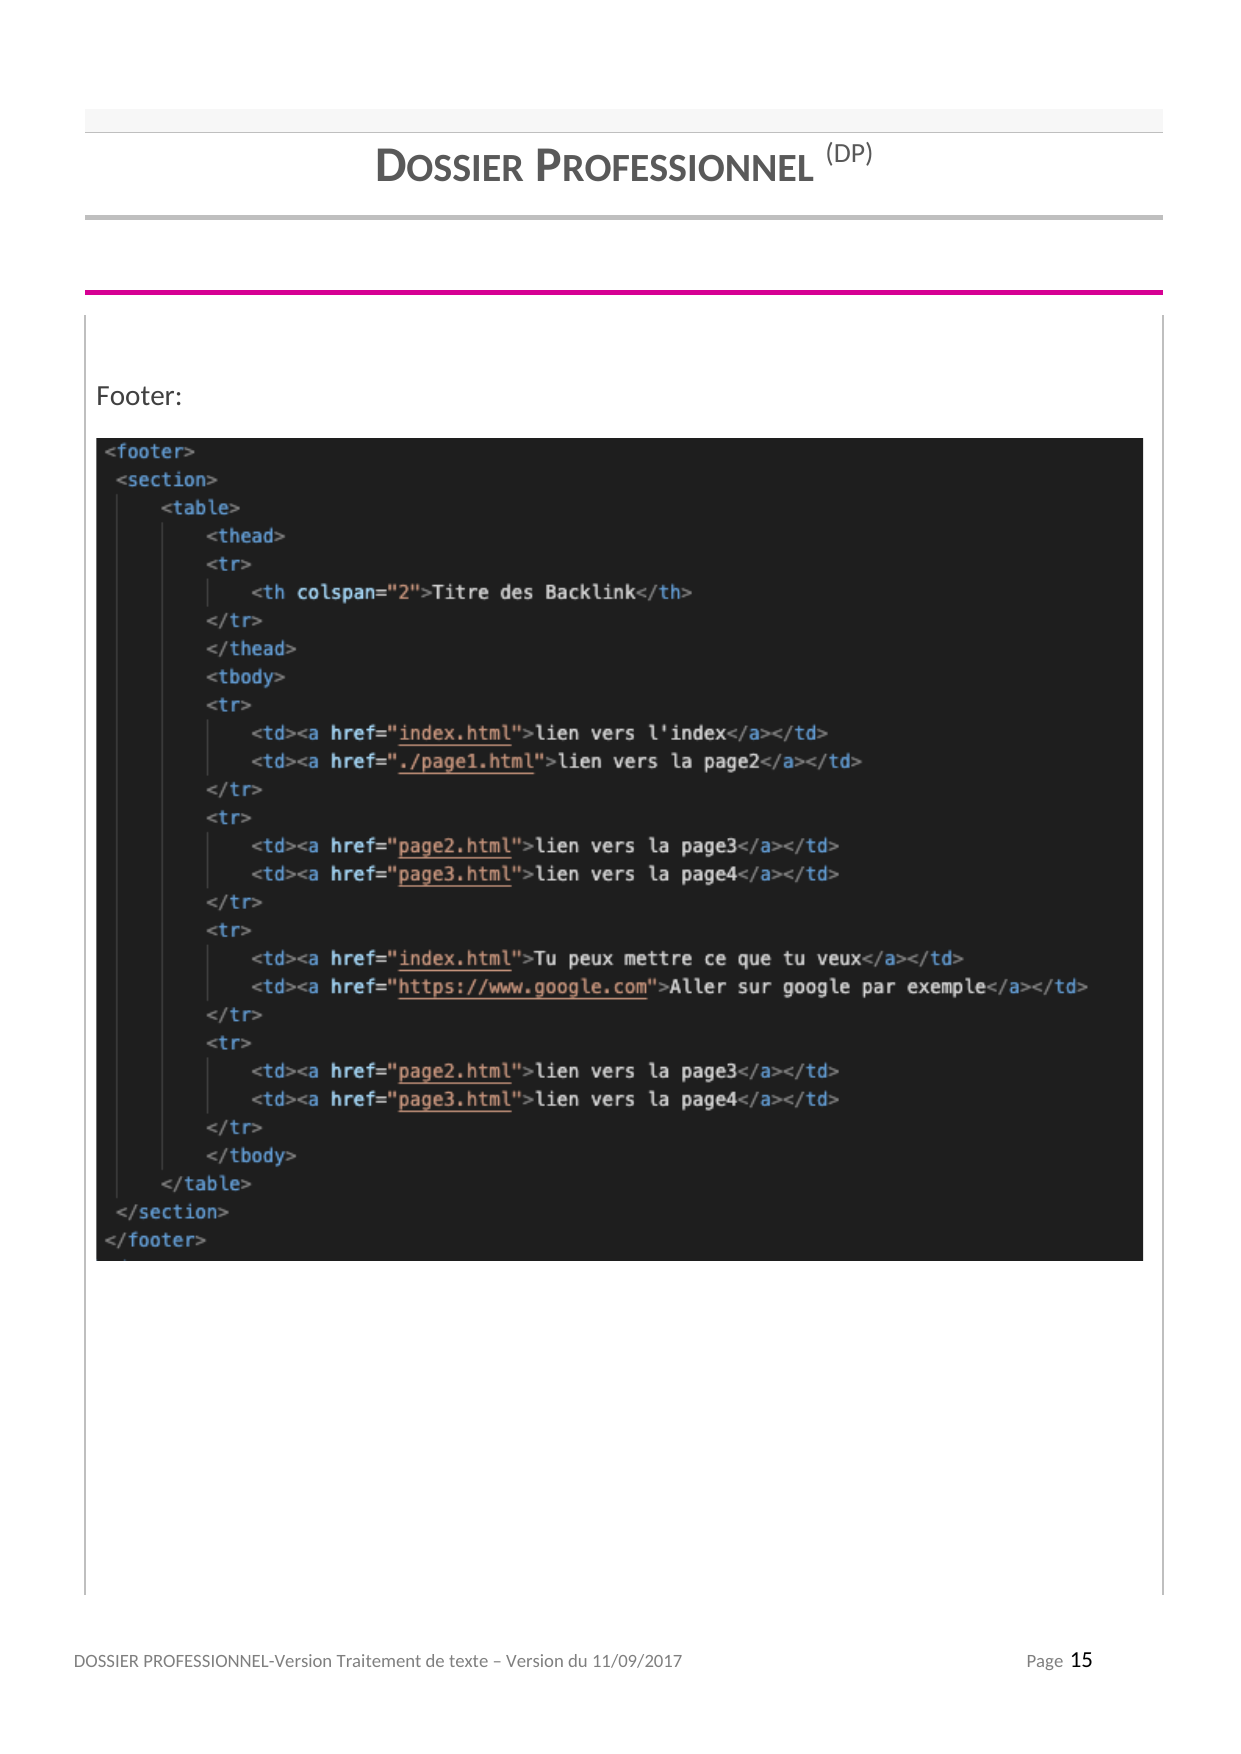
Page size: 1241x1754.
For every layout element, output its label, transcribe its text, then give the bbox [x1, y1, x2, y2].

table_cell Footer: [86, 315, 1162, 1595]
picture [96, 438, 1144, 1261]
